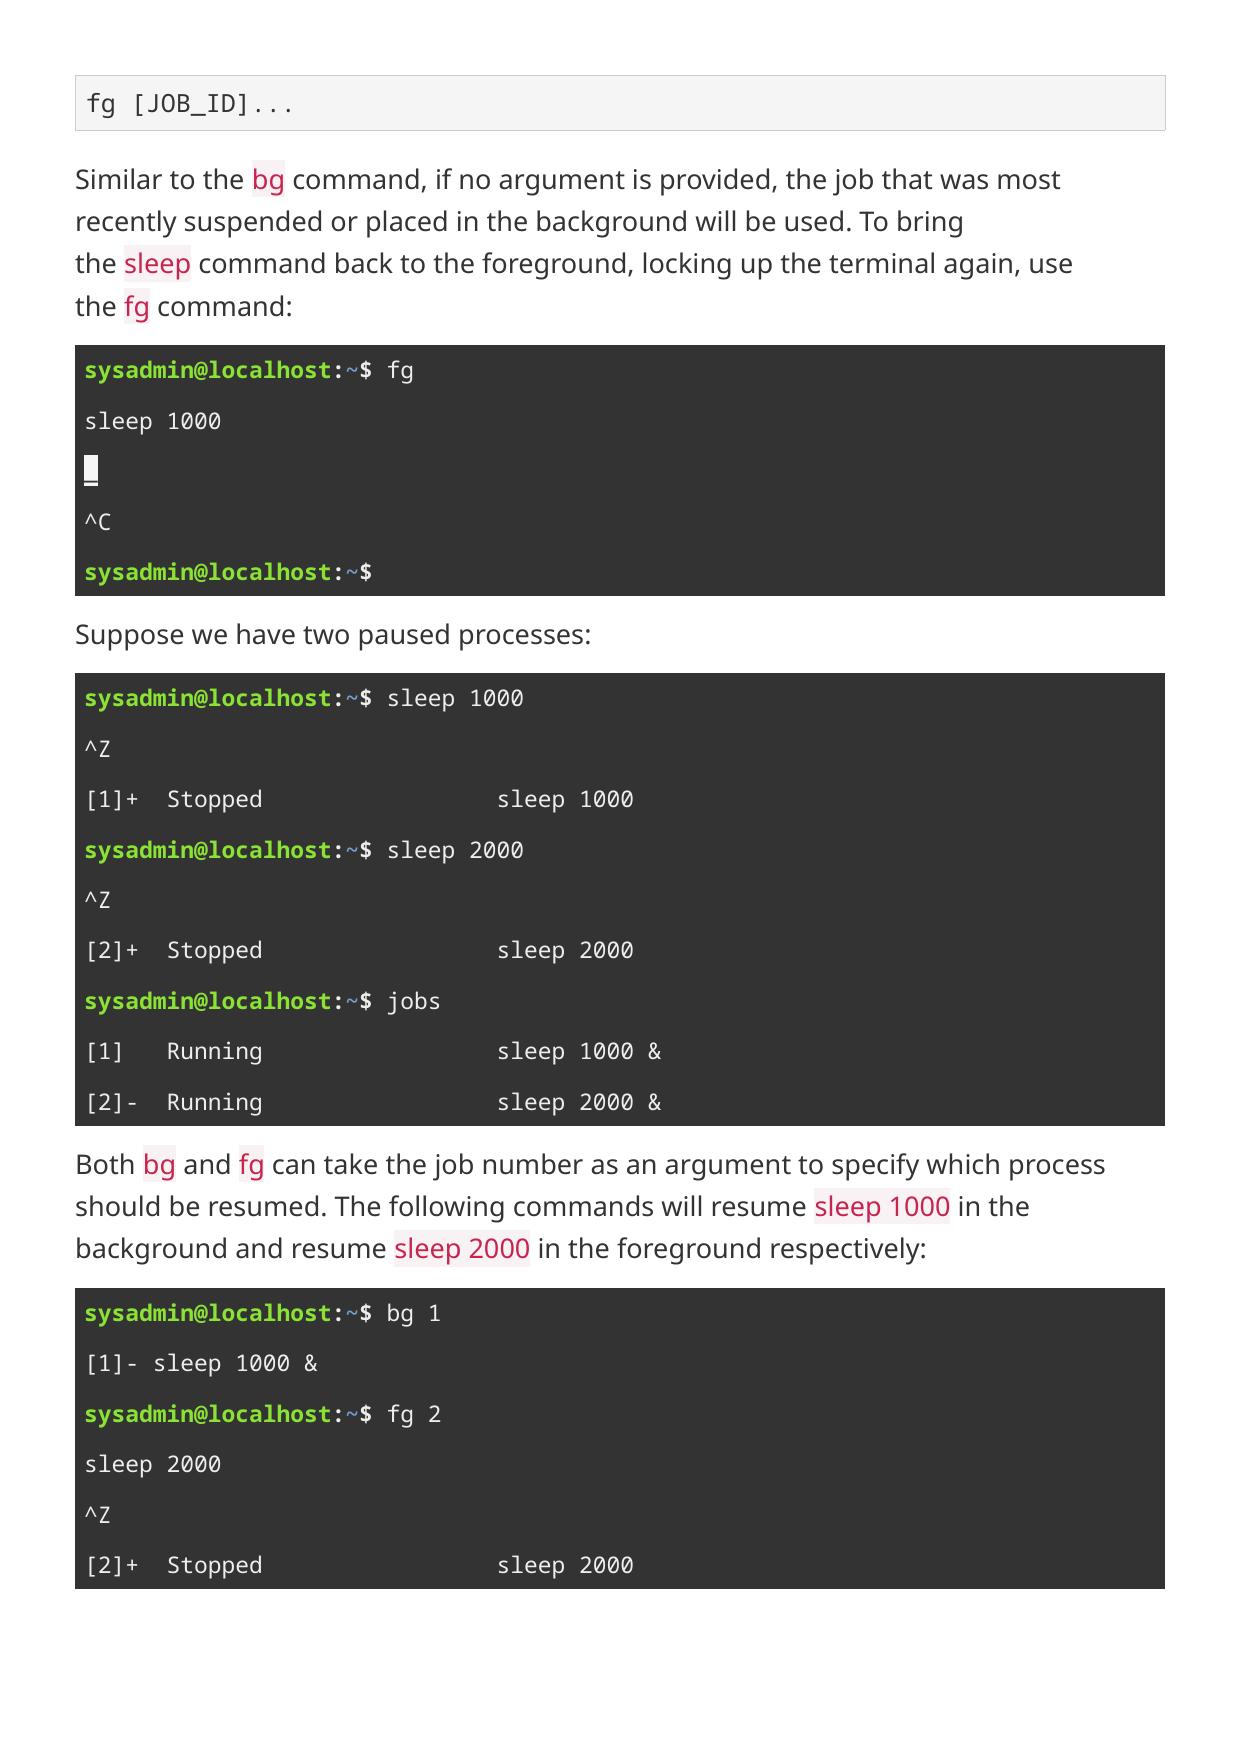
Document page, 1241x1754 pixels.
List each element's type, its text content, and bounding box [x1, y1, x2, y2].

text [2]+ Stopped sleep 2000 [75, 926, 1165, 966]
text [1]+ Stopped sleep 1000 [75, 774, 1165, 814]
text sleep 2000 [75, 1439, 1165, 1479]
text ^Z [75, 875, 1165, 915]
text sysadmin@localhost:~$ sleep 2000 [75, 825, 1165, 865]
text ^Z [75, 1489, 1165, 1530]
text sysadmin@localhost:~$ sleep 1000 [75, 673, 1165, 714]
text _ [75, 446, 1165, 486]
text sysadmin@localhost:~$ fg [75, 345, 1165, 386]
text [1] Running sleep 1000 & [75, 1026, 1165, 1067]
text [2]- Running sleep 2000 & [75, 1077, 1165, 1126]
text ^C [75, 497, 1165, 537]
text Similar to the bg command, if no argument is provided, the job that was most recently suspended or placed in the background will be used. To bring the sleep command back to the foreground, locking up the terminal again, use the fg command: [75, 160, 1165, 324]
text fg [JOB_ID]... [76, 76, 1165, 130]
text [1]- sleep 1000 & [75, 1338, 1165, 1378]
text Suppose we have two paused processes: [75, 615, 1165, 652]
text sysadmin@localhost:~$ jobs [75, 976, 1165, 1016]
text sleep 1000 [75, 396, 1165, 436]
text Both bg and fg can take the job number as an argument to specify which process should be resumed. The following commands will resume sleep 1000 in the background and resume sleep 2000 in the foreground respectively: [75, 1145, 1165, 1267]
text sysadmin@localhost:~$ [75, 547, 1165, 596]
text ^Z [75, 724, 1165, 764]
text sysadmin@localhost:~$ fg 2 [75, 1389, 1165, 1429]
text sysadmin@localhost:~$ bg 1 [75, 1288, 1165, 1328]
text [2]+ Stopped sleep 2000 [75, 1540, 1165, 1589]
